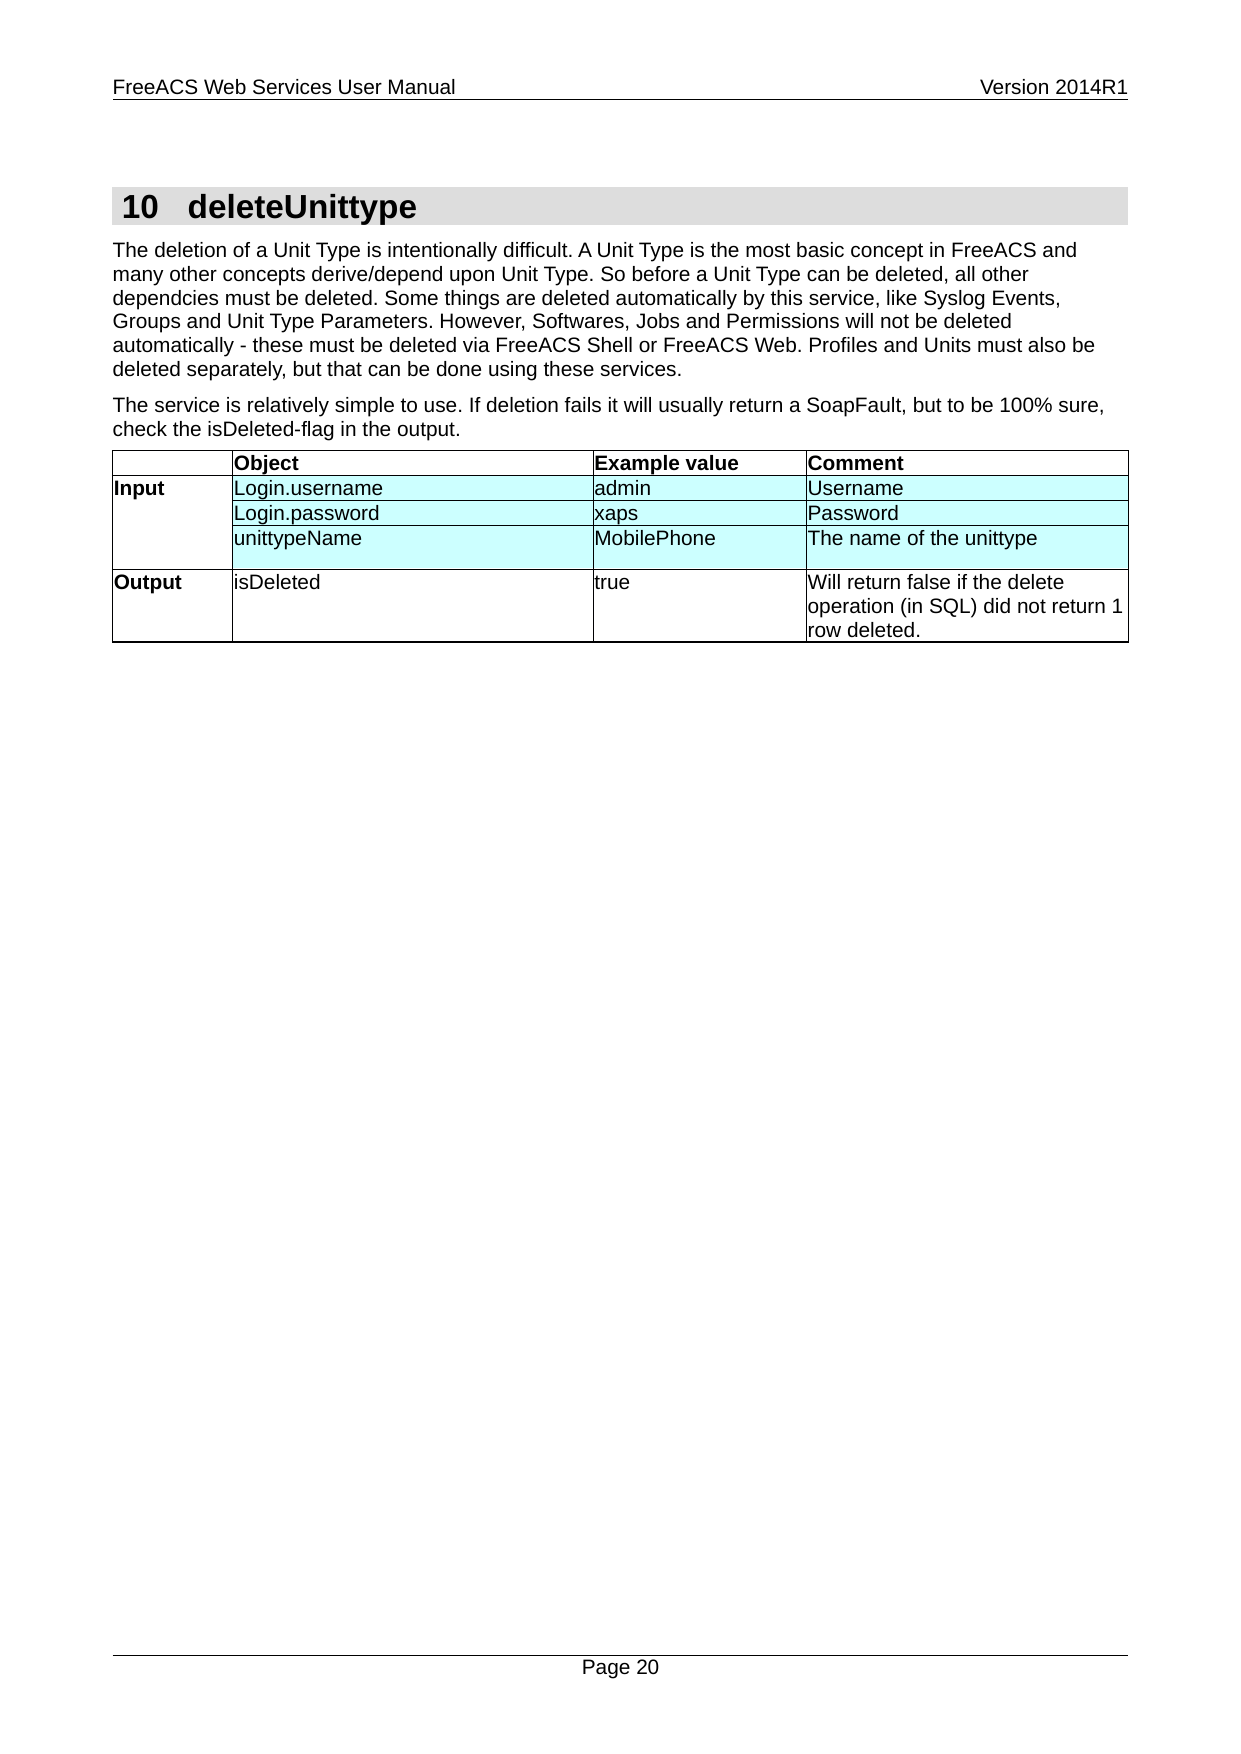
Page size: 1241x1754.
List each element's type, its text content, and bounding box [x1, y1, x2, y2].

table_cell Login.password [233, 501, 593, 525]
table_cell The name of the unittype [807, 526, 1128, 568]
table_header Example value [594, 451, 806, 475]
table_cell Username [807, 476, 1128, 500]
table_cell Login.username [233, 476, 593, 500]
table_header Comment [807, 451, 1128, 475]
table_cell true [594, 570, 806, 641]
table_cell MobilePhone [594, 526, 806, 568]
table_header Object [233, 451, 593, 475]
table_header [113, 451, 232, 475]
table_cell Will return false if the delete operation (in SQL) did not return 1 row deleted. [807, 570, 1128, 641]
table_cell Password [807, 501, 1128, 525]
subtitle deleteUnittype [112, 187, 1128, 225]
table_cell xaps [594, 501, 806, 525]
text The service is relatively simple to use. If deletion fails it will usually return a SoapFault, but to be 100% sure, check the isDeleted-flag in the output. [112, 393, 1128, 441]
table_cell Output [113, 570, 232, 641]
table_cell Input [113, 476, 232, 568]
table_cell unittypeName [233, 526, 593, 568]
table_cell isDeleted [233, 570, 593, 641]
text The deletion of a Unit Type is intentionally difficult. A Unit Type is the most basic concept in FreeACS and many other concepts derive/depend upon Unit Type. So before a Unit Type can be deleted, all other dependcies must be deleted. Some things are deleted automatically by this service, like Syslog Events, Groups and Unit Type Parameters. However, Softwares, Jobs and Permissions will not be deleted automatically - these must be deleted via FreeACS Shell or FreeACS Web. Profiles and Units must also be deleted separately, but that can be done using these services. [112, 237, 1128, 381]
table_cell admin [594, 476, 806, 500]
